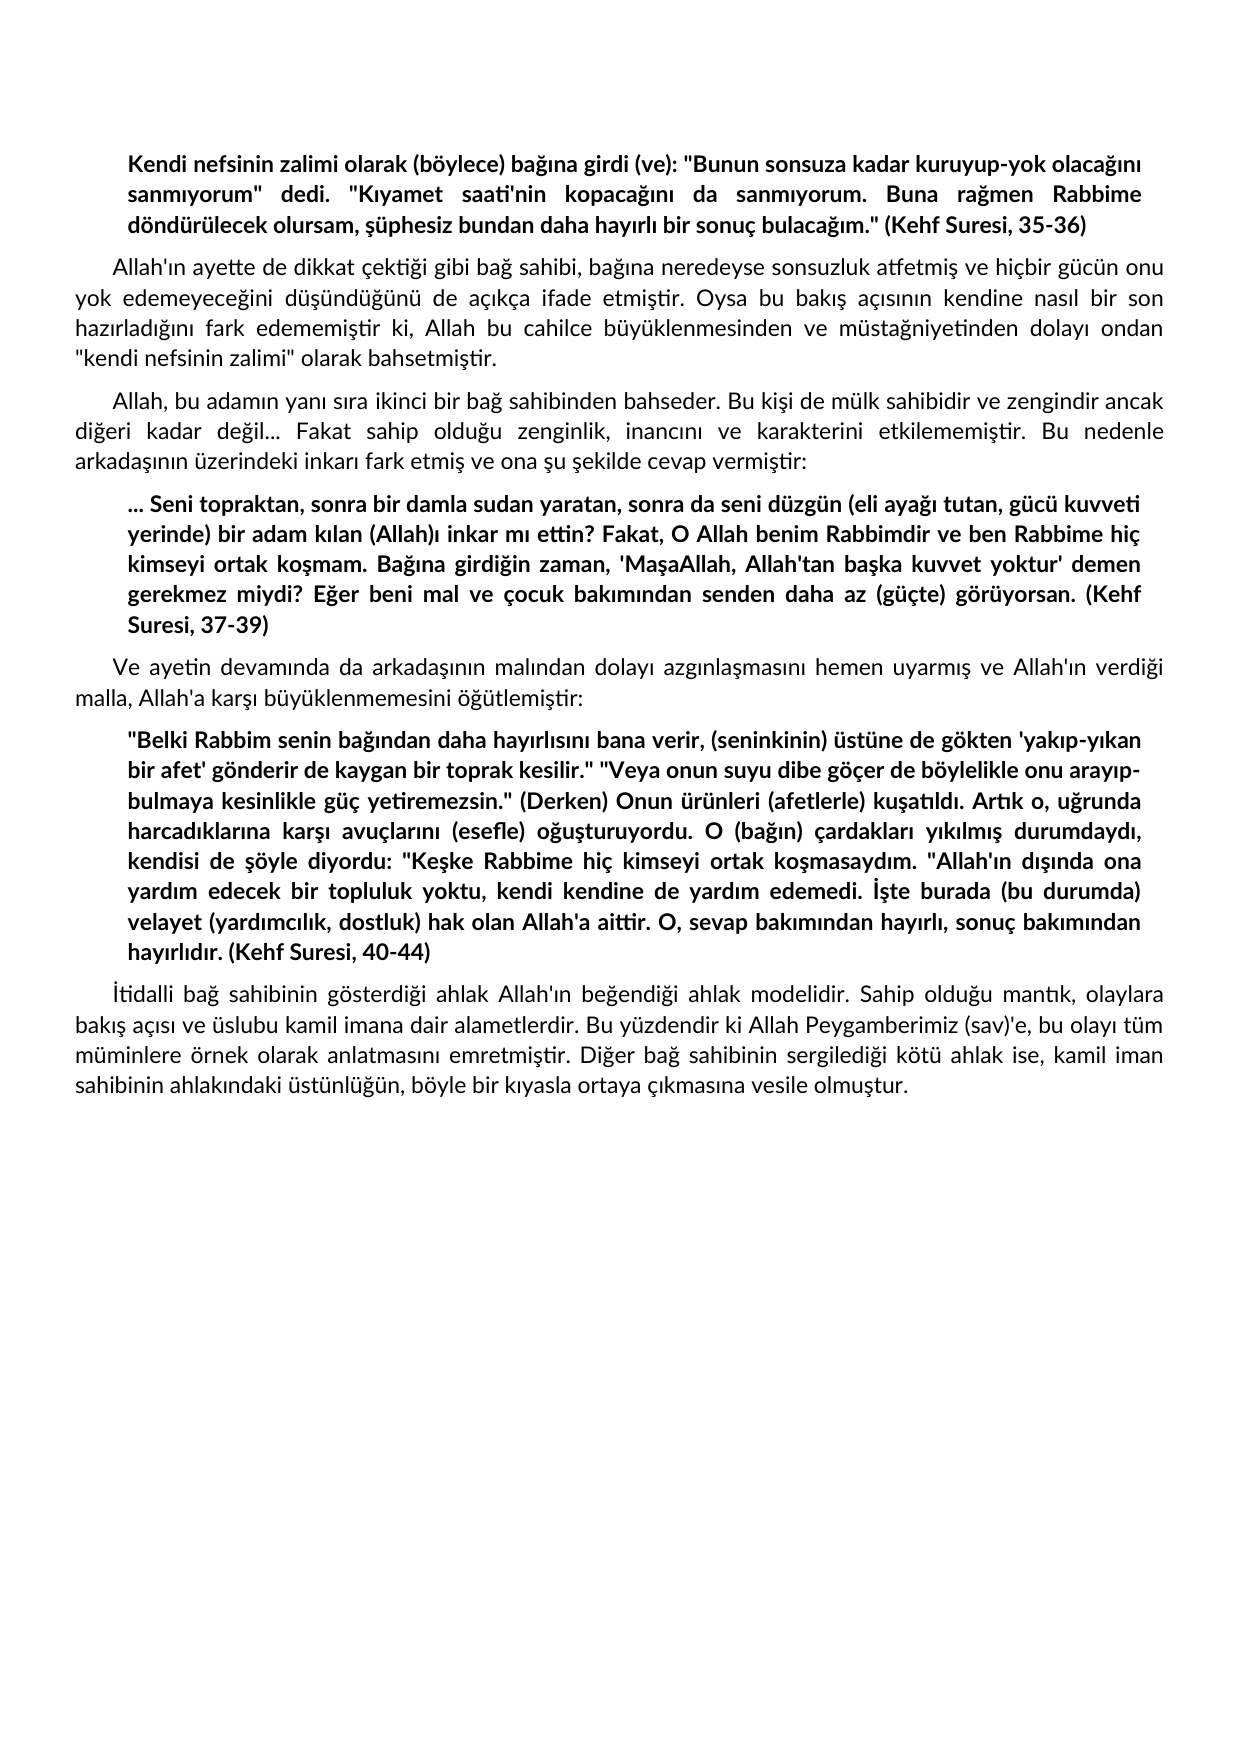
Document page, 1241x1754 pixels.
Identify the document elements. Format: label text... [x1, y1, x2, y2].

text Allah'ın ayette de dikkat çektiği gibi bağ sahibi, bağına neredeyse sonsuzluk atfetmiş ve hiçbir gücün onu yok edemeyeceğini düşündüğünü de açıkça ifade etmiştir. Oysa bu bakış açısının kendine nasıl bir son hazırladığını fark edememiştir ki, Allah bu cahilce büyüklenmesinden ve müstağniyetinden dolayı ondan "kendi nefsinin zalimi" olarak bahsetmiştir. [75, 253, 1165, 371]
text İtidalli bağ sahibinin gösterdiği ahlak Allah'ın beğendiği ahlak modelidir. Sahip olduğu mantık, olaylara bakış açısı ve üslubu kamil imana dair alametlerdir. Bu yüzdendir ki Allah Peygamberimiz (sav)'e, bu olayı tüm müminlere örnek olarak anlatmasını emretmiştir. Diğer bağ sahibinin sergilediği kötü ahlak ise, kamil iman sahibinin ahlakındaki üstünlüğün, böyle bir kıyasla ortaya çıkmasına vesile olmuştur. [75, 980, 1165, 1098]
text Allah, bu adamın yanı sıra ikinci bir bağ sahibinden bahseder. Bu kişi de mülk sahibidir ve zengindir ancak diğeri kadar değil... Fakat sahip olduğu zenginlik, inancını ve karakterini etkilememiştir. Bu nedenle arkadaşının üzerindeki inkarı fark etmiş ve ona şu şekilde cevap vermiştir: [75, 386, 1165, 474]
text ... Seni topraktan, sonra bir damla sudan yaratan, sonra da seni düzgün (eli ayağı tutan, gücü kuvveti yerinde) bir adam kılan (Allah)ı inkar mı ettin? Fakat, O Allah benim Rabbimdir ve ben Rabbime hiç kimseyi ortak koşmam. Bağına girdiğin zaman, 'MaşaAllah, Allah'tan başka kuvvet yoktur' demen gerekmez miydi? Eğer beni mal ve çocuk bakımından senden daha az (güçte) görüyorsan. (Kehf Suresi, 37-39) [127, 489, 1143, 638]
text "Belki Rabbim senin bağından daha hayırlısını bana verir, (seninkinin) üstüne de gökten 'yakıp-yıkan bir afet' gönderir de kaygan bir toprak kesilir." "Veya onun suyu dibe göçer de böylelikle onu arayıp-bulmaya kesinlikle güç yetiremezsin." (Derken) Onun ürünleri (afetlerle) kuşatıldı. Artık o, uğrunda harcadıklarına karşı avuçlarını (esefle) oğuşturuyordu. O (bağın) çardakları yıkılmış durumdaydı, kendisi de şöyle diyordu: "Keşke Rabbime hiç kimseyi ortak koşmasaydım. "Allah'ın dışında ona yardım edecek bir topluluk yoktu, kendi kendine de yardım edemedi. İşte burada (bu durumda) velayet (yardımcılık, dostluk) hak olan Allah'a aittir. O, sevap bakımından hayırlı, sonuç bakımından hayırlıdır. (Kehf Suresi, 40-44) [127, 726, 1143, 965]
text Kendi nefsinin zalimi olarak (böylece) bağına girdi (ve): "Bunun sonsuza kadar kuruyup-yok olacağını sanmıyorum" dedi. "Kıyamet saati'nin kopacağını da sanmıyorum. Buna rağmen Rabbime döndürülecek olursam, şüphesiz bundan daha hayırlı bir sonuç bulacağım." (Kehf Suresi, 35-36) [127, 150, 1143, 238]
text Ve ayetin devamında da arkadaşının malından dolayı azgınlaşmasını hemen uyarmış ve Allah'ın verdiği malla, Allah'a karşı büyüklenmemesini öğütlemiştir: [75, 653, 1165, 711]
